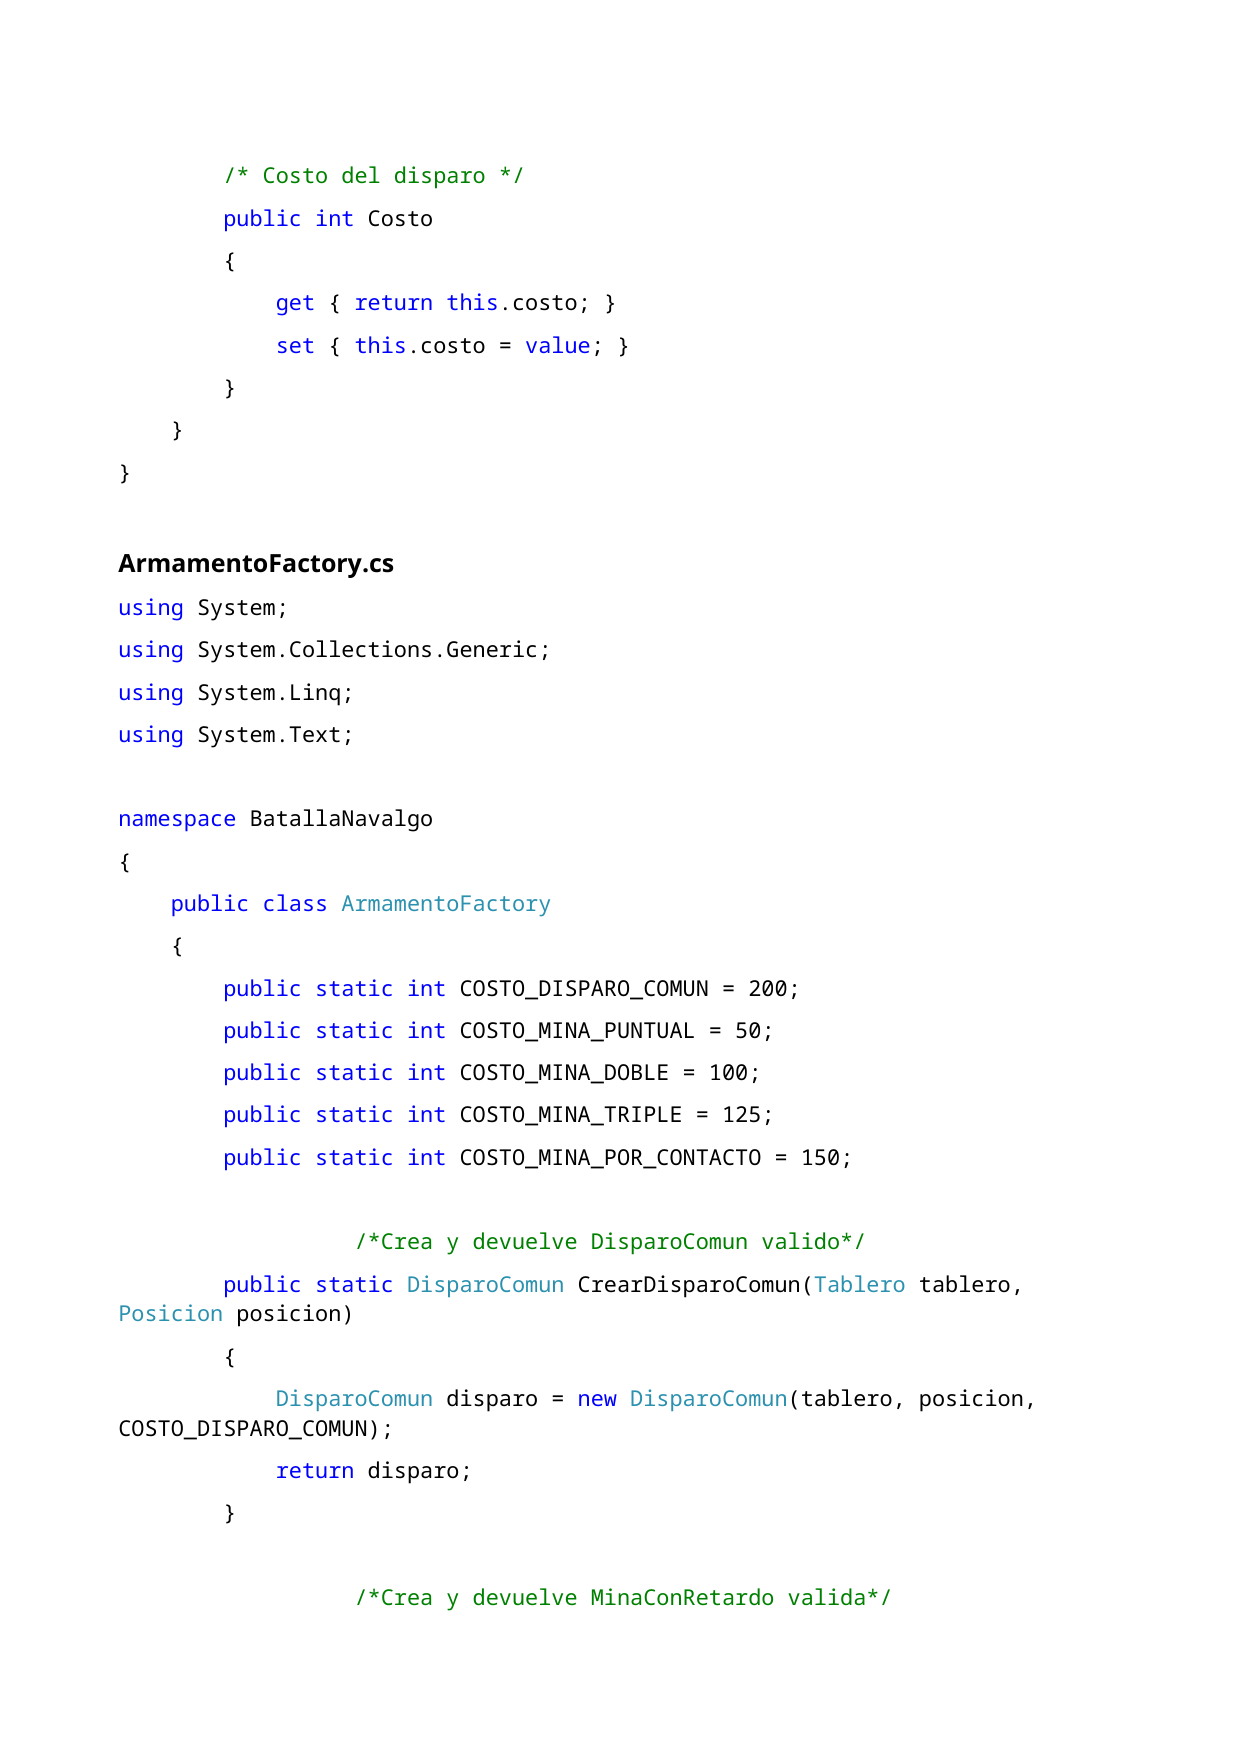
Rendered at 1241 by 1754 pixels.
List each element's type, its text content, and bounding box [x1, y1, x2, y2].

text public static DisparoComun CrearDisparoComun(Tablero tablero, Posicion posicion) [118, 1268, 1122, 1328]
text { [118, 245, 1122, 275]
text using System.Linq; [118, 676, 1122, 706]
text { [118, 930, 1122, 960]
text public static int COSTO_MINA_POR_CONTACTO = 150; [118, 1142, 1122, 1171]
text public static int COSTO_MINA_DOBLE = 100; [118, 1057, 1122, 1087]
text /* Costo del disparo */ [118, 160, 1122, 190]
text namespace BatallaNavalgo [118, 803, 1122, 833]
text public int Costo [118, 203, 1122, 232]
text using System.Text; [118, 719, 1122, 748]
text { [118, 1341, 1122, 1370]
text set { this.costo = value; } [118, 329, 1122, 359]
text using System.Collections.Generic; [118, 634, 1122, 664]
text public static int COSTO_MINA_PUNTUAL = 50; [118, 1015, 1122, 1044]
text public class ArmamentoFactory [118, 888, 1122, 918]
text return disparo; [118, 1455, 1122, 1485]
text { [118, 846, 1122, 875]
text } [118, 372, 1122, 402]
text public static int COSTO_DISPARO_COMUN = 200; [118, 972, 1122, 1002]
text get { return this.costo; } [118, 287, 1122, 317]
text ArmamentoFactory.cs [118, 545, 1122, 579]
text public static int COSTO_MINA_TRIPLE = 125; [118, 1099, 1122, 1129]
text using System; [118, 592, 1122, 622]
text DisparoComun disparo = new DisparoComun(tablero, posicion, COSTO_DISPARO_COMUN); [118, 1383, 1122, 1442]
text } [118, 1497, 1122, 1527]
text /*Crea y devuelve MinaConRetardo valida*/ [118, 1582, 1122, 1612]
text } [118, 414, 1122, 444]
text } [118, 456, 1122, 486]
text /*Crea y devuelve DisparoComun valido*/ [118, 1226, 1122, 1256]
